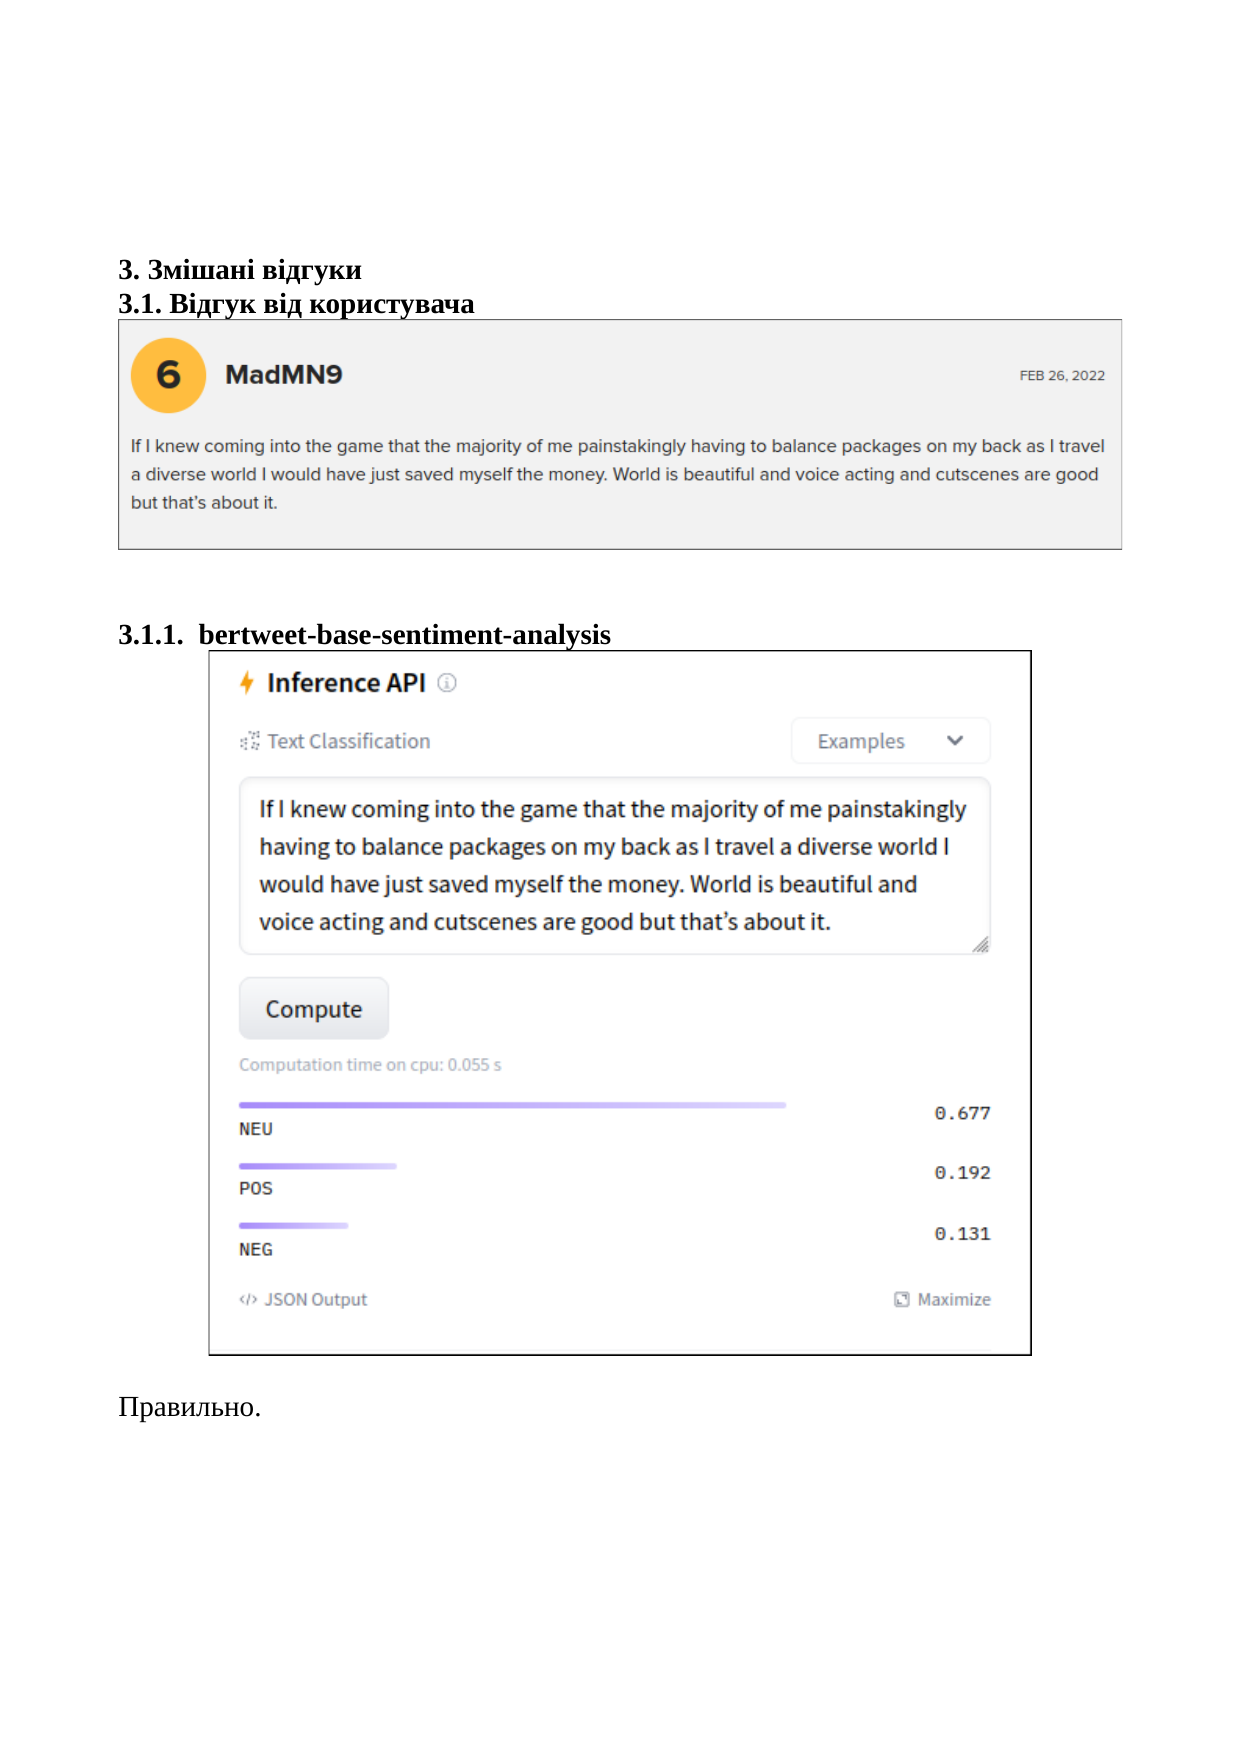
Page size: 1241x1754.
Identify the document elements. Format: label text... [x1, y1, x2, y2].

text Правильно. [118, 1389, 1122, 1422]
picture [208, 650, 1032, 1356]
picture [118, 319, 1123, 550]
text 3.1. Відгук від користувача [118, 286, 1122, 319]
text 3.1.1. bertweet-base-sentiment-analysis [118, 617, 1122, 650]
text 3. Змішані відгуки [118, 252, 1122, 286]
